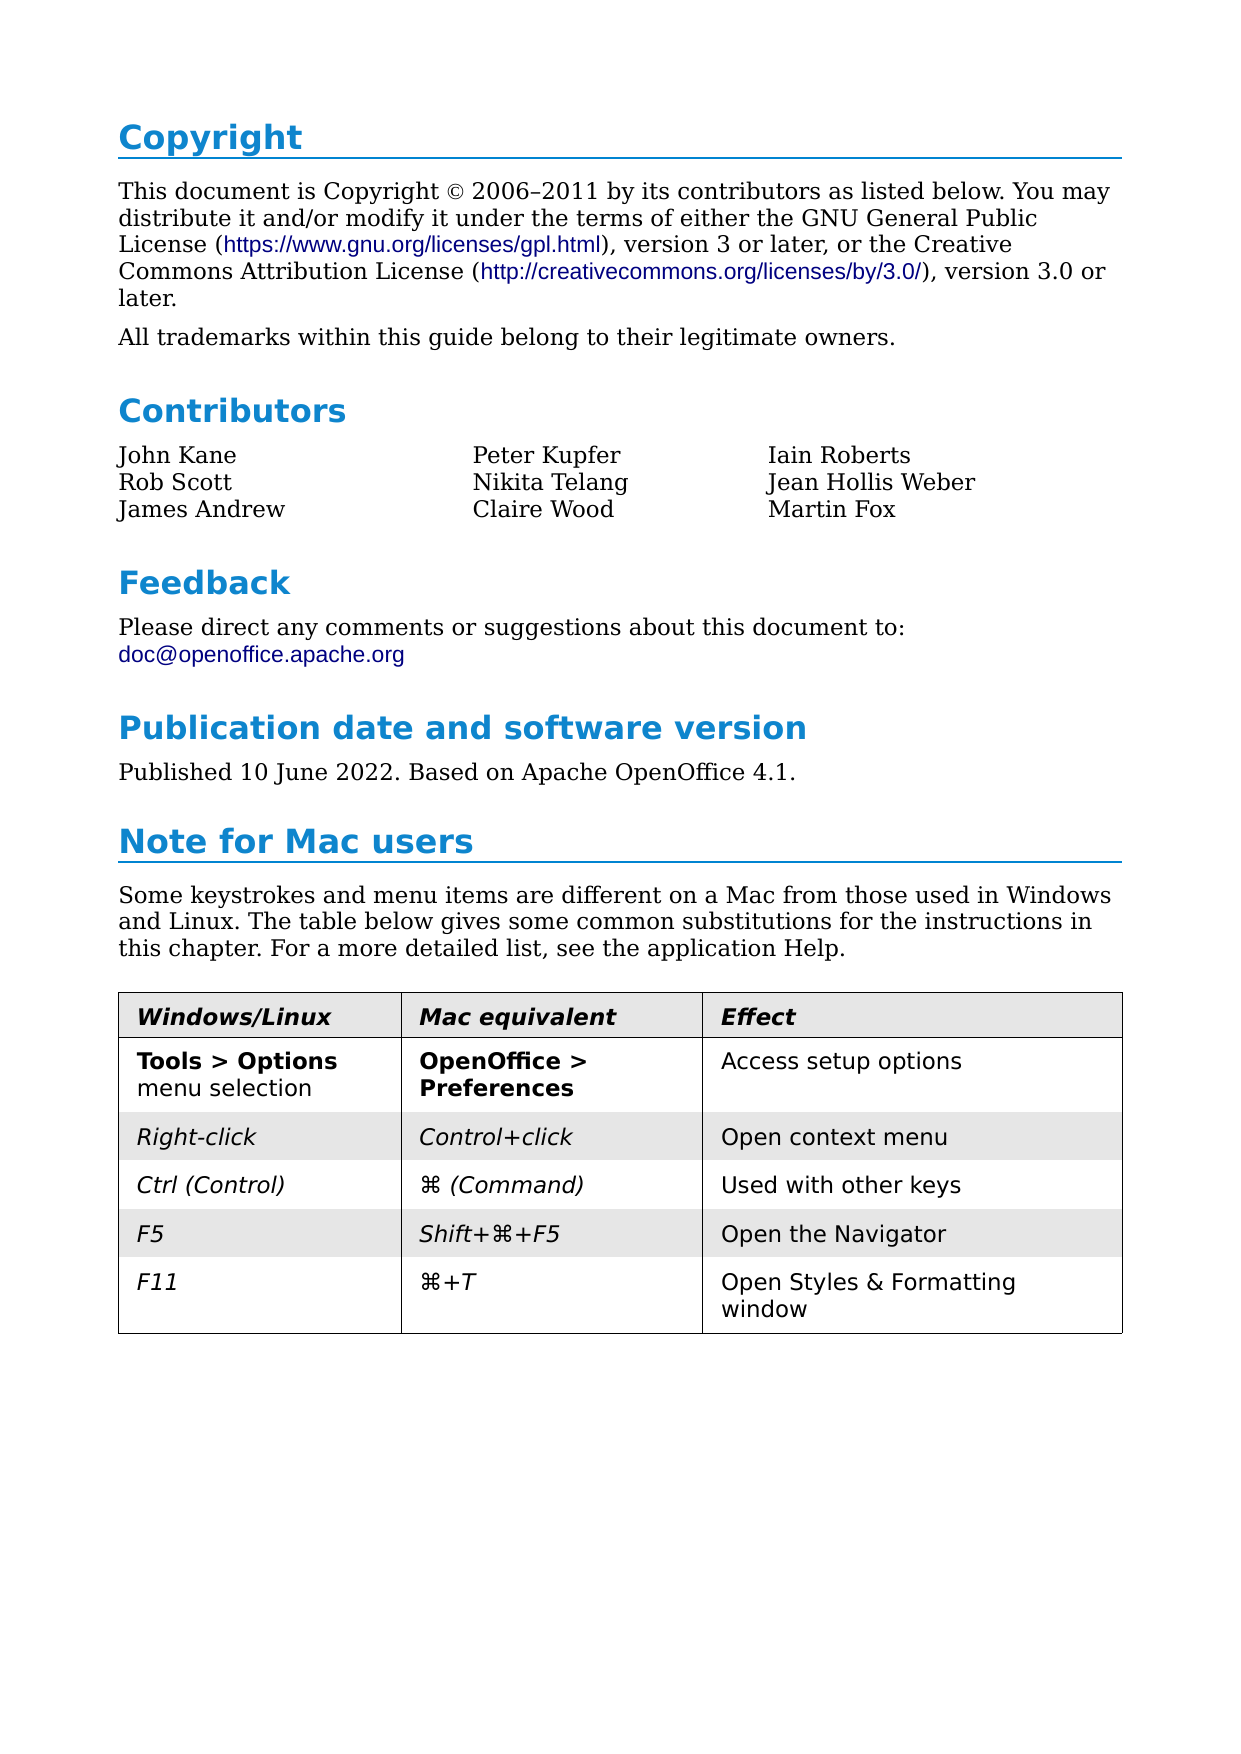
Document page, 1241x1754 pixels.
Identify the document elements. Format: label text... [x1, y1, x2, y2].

table_cell Used with other keys [703, 1160, 1122, 1209]
table_header Mac equivalent [402, 993, 702, 1037]
table_cell Ctrl (Control) [119, 1160, 401, 1209]
text Contributors [118, 393, 1122, 430]
table_cell Open Styles & Formatting window [703, 1258, 1122, 1333]
table_cell F11 [119, 1258, 401, 1333]
table_cell F5 [119, 1209, 401, 1257]
text Published 10 June 2022. Based on Apache OpenOffice 4.1. [118, 759, 1122, 786]
table_cell z+T [402, 1258, 702, 1333]
text John Kane Peter Kupfer Iain Roberts Rob Scott Nikita Telang Jean Hollis Weber James Andrew Claire Wood Martin Fox [118, 443, 1122, 523]
text Publication date and software version [118, 709, 1122, 747]
subtitle Note for Mac users [118, 822, 1122, 861]
table_cell Access setup options [703, 1038, 1122, 1112]
table_cell Tools > Options menu selection [119, 1038, 401, 1112]
table_header Effect [703, 993, 1122, 1037]
text Please direct any comments or suggestions about this document to: doc@openoffice.apache.org [118, 614, 1122, 667]
text Some keystrokes and menu items are different on a Mac from those used in Windows and Linux. The table below gives some common substitutions for the instructions in this chapter. For a more detailed list, see the application Help. [118, 882, 1122, 962]
table_cell z (Command) [402, 1160, 702, 1209]
subtitle Copyright [118, 118, 1122, 157]
table_cell Control+click [402, 1112, 702, 1160]
table_cell OpenOffice > Preferences [402, 1038, 702, 1112]
table_cell Open context menu [703, 1112, 1122, 1160]
text This document is Copyright © 2006–2011 by its contributors as listed below. You may distribute it and/or modify it under the terms of either the GNU General Public License (https://www.gnu.org/licenses/gpl.html), version 3 or later, or the Creative Commons Attribution License (http://creativecommons.org/licenses/by/3.0/), version 3.0 or later. [118, 178, 1122, 312]
table_cell Open the Navigator [703, 1209, 1122, 1257]
table_cell Right-click [119, 1112, 401, 1160]
text Feedback [118, 565, 1122, 602]
table_cell Shift+z+F5 [402, 1209, 702, 1257]
text All trademarks within this guide belong to their legitimate owners. [118, 324, 1122, 351]
table_header Windows/Linux [119, 993, 401, 1037]
